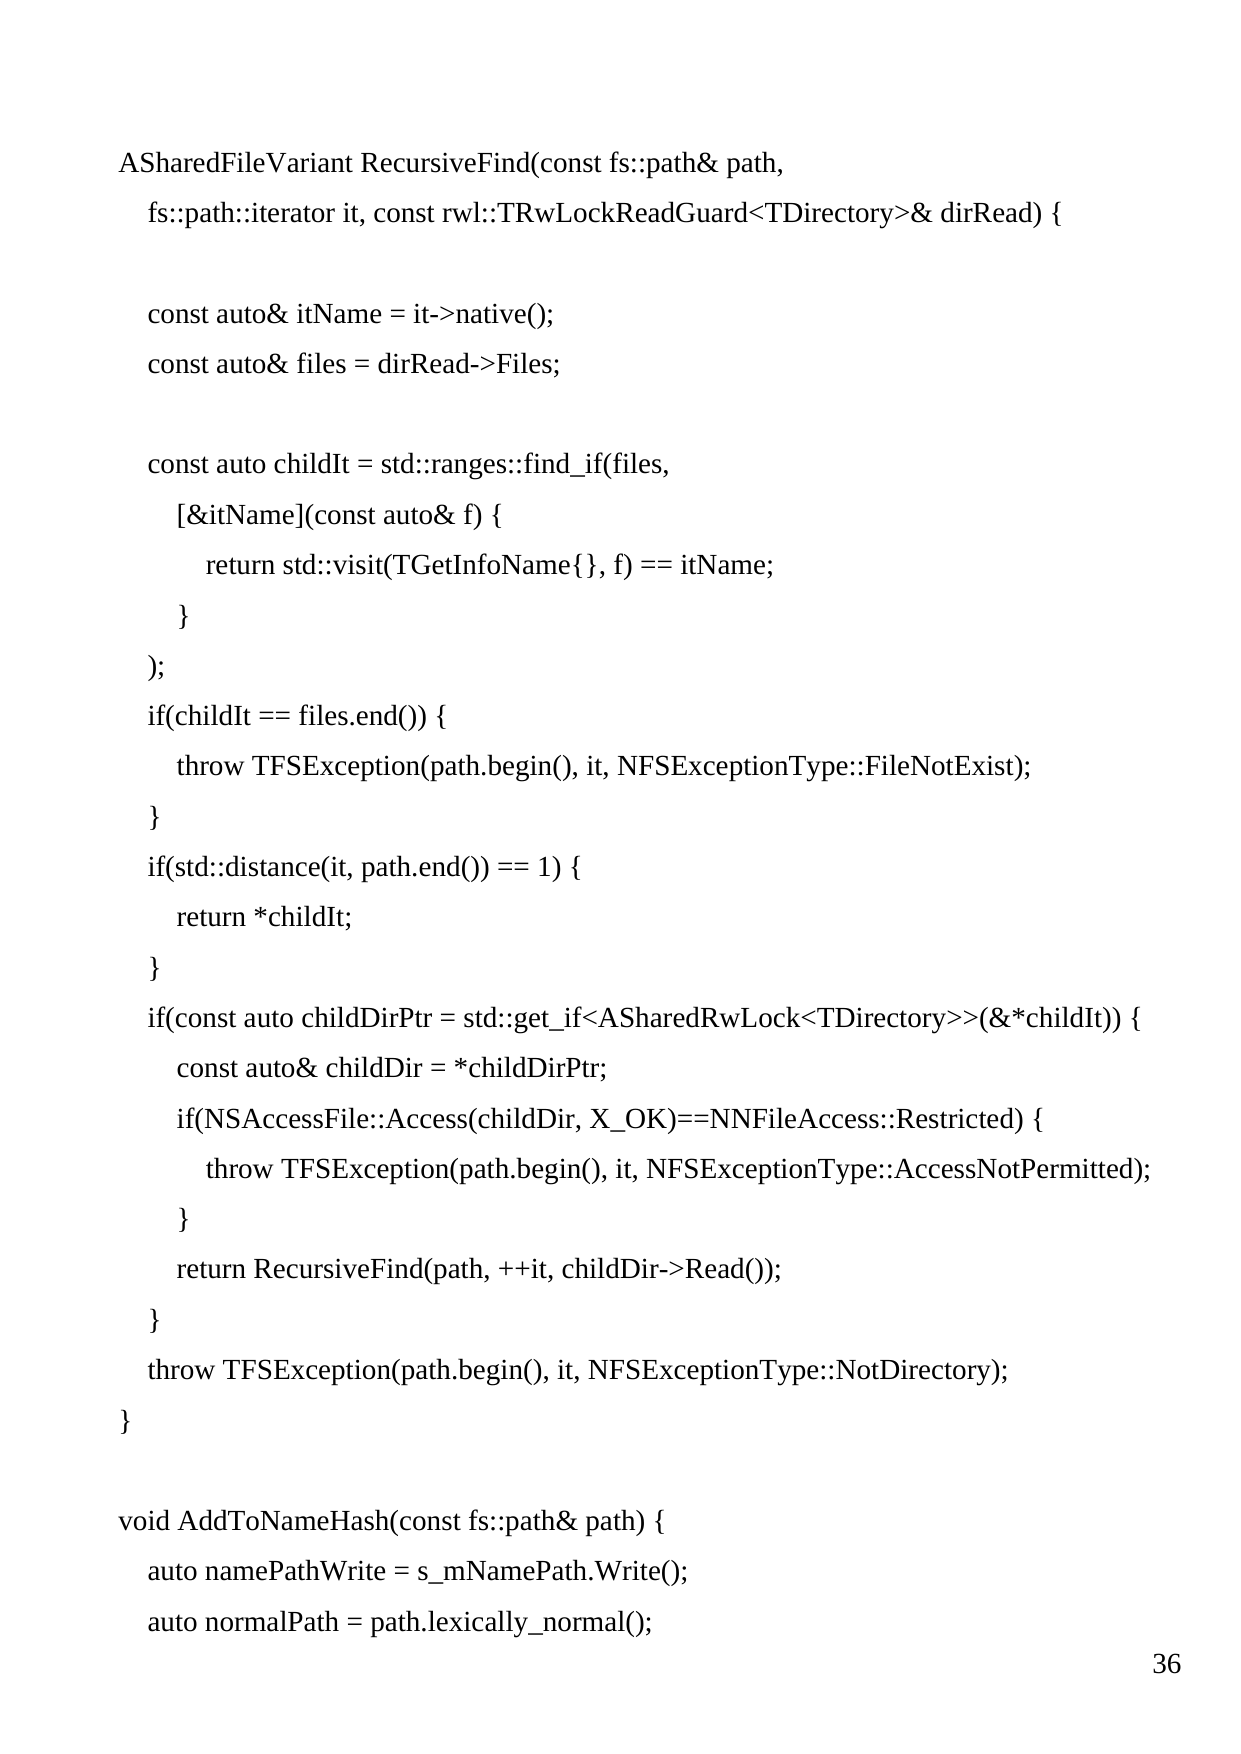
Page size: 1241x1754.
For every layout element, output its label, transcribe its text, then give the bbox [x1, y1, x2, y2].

text } [118, 1302, 1181, 1336]
text if(std::distance(it, path.end()) == 1) { [118, 849, 1181, 883]
text throw TFSException(path.begin(), it, NFSExceptionType::FileNotExist); [118, 748, 1181, 782]
text ); [118, 648, 1181, 681]
text auto normalPath = path.lexically_normal(); [118, 1604, 1181, 1637]
text const auto& childDir = *childDirPtr; [118, 1050, 1181, 1084]
text } [118, 799, 1181, 832]
text } [118, 950, 1181, 983]
text return *childIt; [118, 899, 1181, 933]
text return std::visit(TGetInfoName{}, f) == itName; [118, 547, 1181, 581]
text throw TFSException(path.begin(), it, NFSExceptionType::NotDirectory); [118, 1352, 1181, 1386]
text if(childIt == files.end()) { [118, 698, 1181, 732]
text [&itName](const auto& f) { [118, 497, 1181, 531]
text return RecursiveFind(path, ++it, childDir->Read()); [118, 1252, 1181, 1285]
text if(NSAccessFile::Access(childDir, X_OK)==NNFileAccess::Restricted) { [118, 1101, 1181, 1134]
text } [118, 598, 1181, 631]
text fs::path::iterator it, const rwl::TRwLockReadGuard<TDirectory>& dirRead) { [118, 195, 1181, 229]
text if(const auto childDirPtr = std::get_if<ASharedRwLock<TDirectory>>(&*childIt)) { [118, 1000, 1181, 1034]
text const auto& itName = it->native(); [118, 296, 1181, 329]
text ASharedFileVariant RecursiveFind(const fs::path& path, [118, 145, 1181, 178]
text } [118, 1403, 1181, 1436]
text throw TFSException(path.begin(), it, NFSExceptionType::AccessNotPermitted); [118, 1151, 1181, 1184]
text const auto& files = dirRead->Files; [118, 346, 1181, 379]
text void AddToNameHash(const fs::path& path) { [118, 1503, 1181, 1537]
text } [118, 1201, 1181, 1235]
text const auto childIt = std::ranges::find_if(files, [118, 447, 1181, 480]
text auto namePathWrite = s_mNamePath.Write(); [118, 1553, 1181, 1587]
